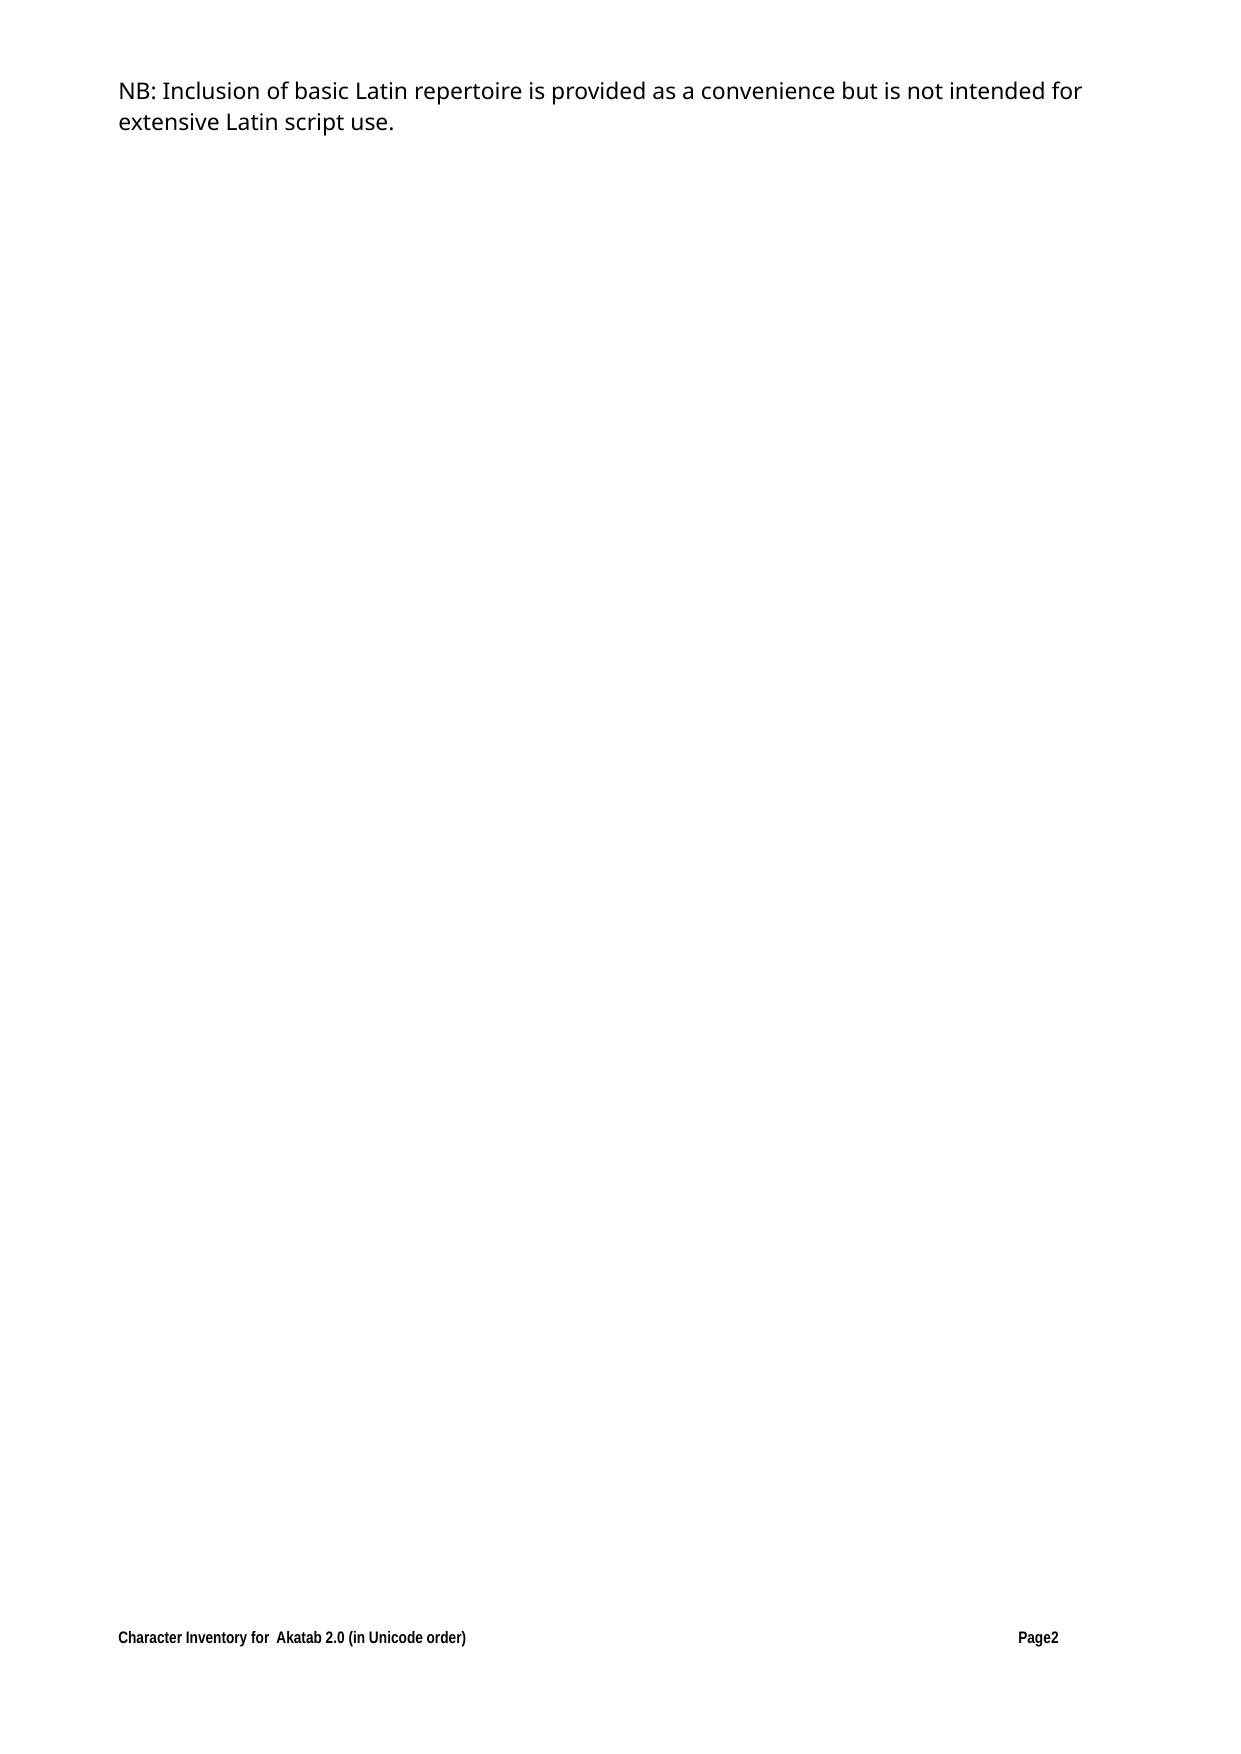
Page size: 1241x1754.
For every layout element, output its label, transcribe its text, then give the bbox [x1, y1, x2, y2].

text NB: Inclusion of basic Latin repertoire is provided as a convenience but is not intended for extensive Latin script use. [118, 75, 1122, 137]
